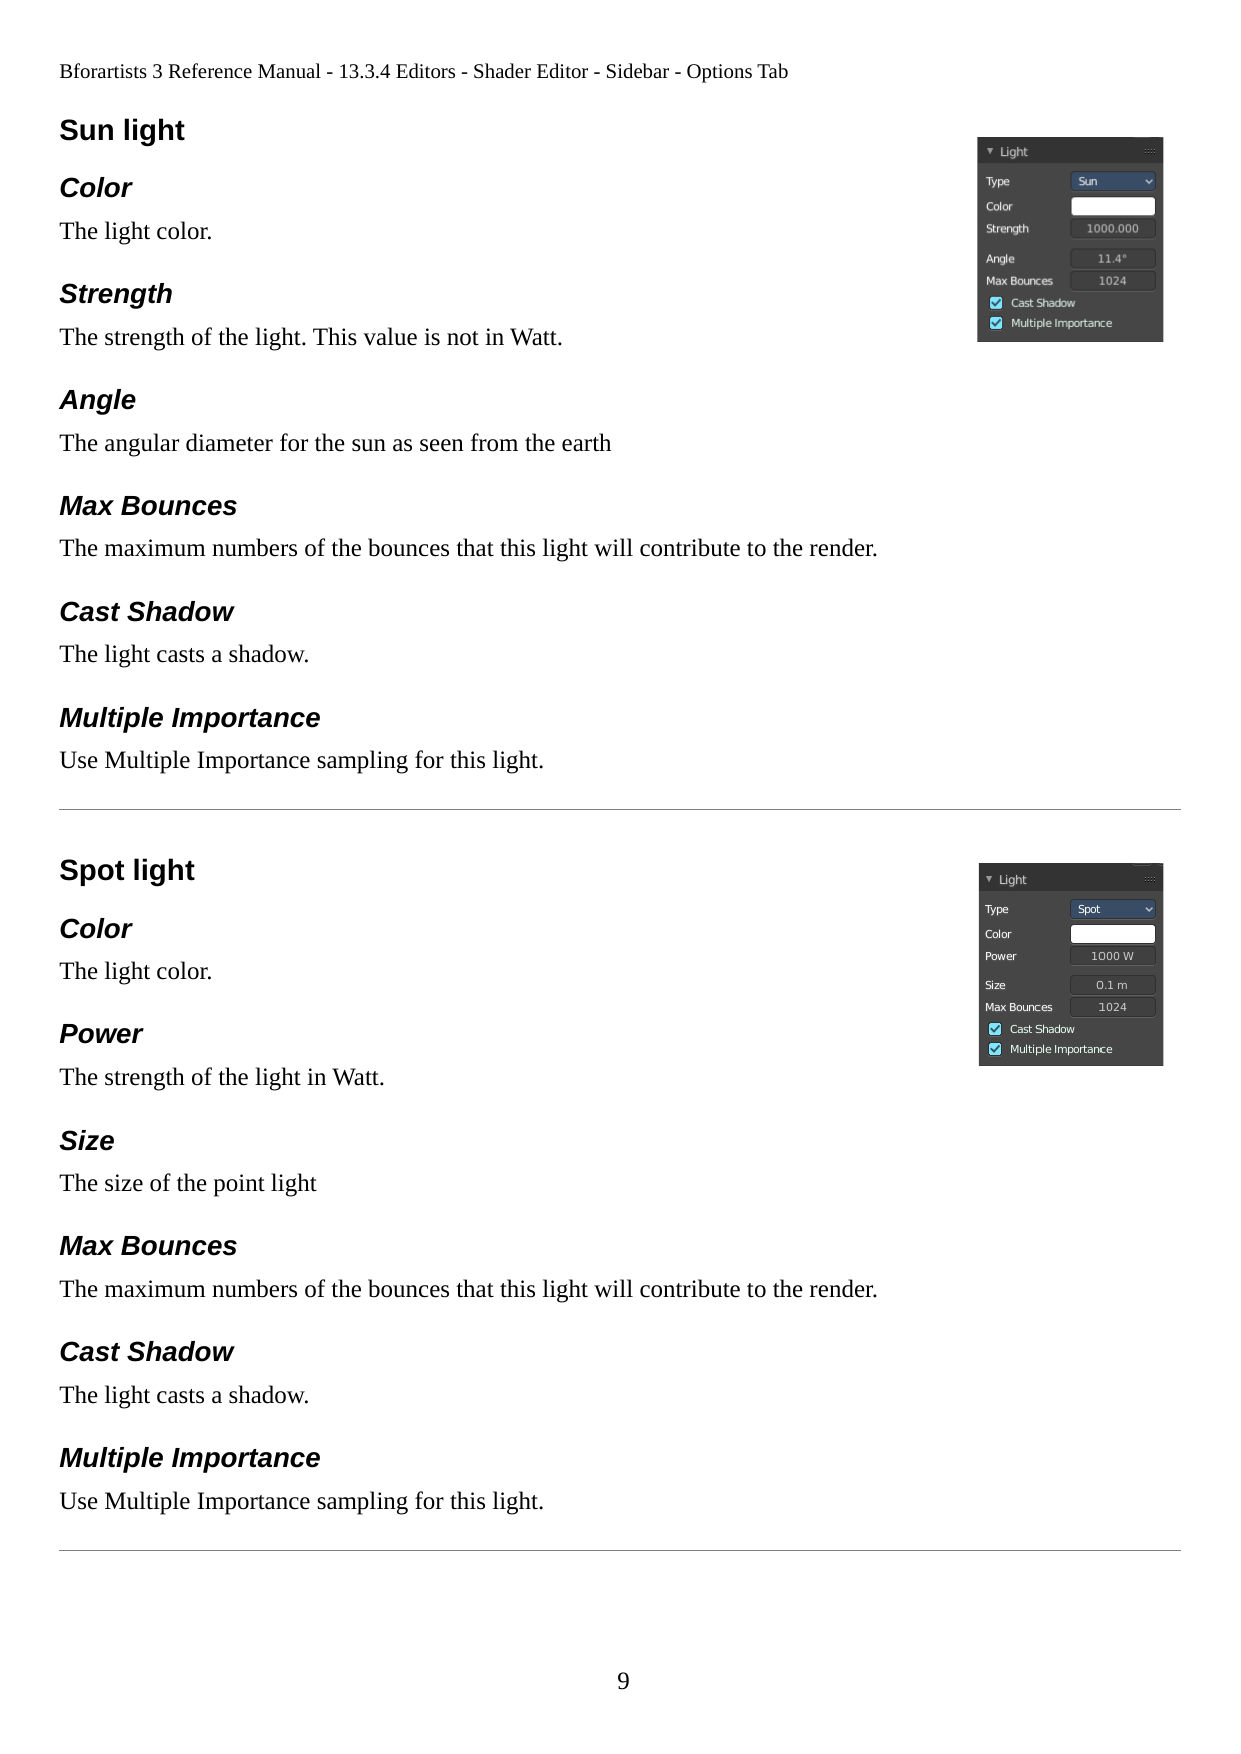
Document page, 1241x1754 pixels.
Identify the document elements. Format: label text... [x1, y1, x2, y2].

subtitle Angle [59, 383, 1181, 415]
subtitle Multiple Importance [59, 701, 1181, 733]
subtitle [1164, 1018, 1181, 1050]
subtitle [1164, 171, 1181, 203]
picture [977, 137, 1164, 342]
subtitle Size [59, 1124, 1181, 1156]
subtitle Cast Shadow [59, 595, 1181, 627]
subtitle Max Bounces [59, 489, 1181, 521]
subtitle Power [59, 1018, 978, 1050]
text The strength of the light. This value is not in Watt. [59, 322, 1181, 350]
picture [978, 863, 1164, 1066]
text The angular diameter for the sun as seen from the earth [59, 428, 1181, 456]
subtitle [1164, 277, 1181, 309]
text The light color. [59, 216, 977, 244]
subtitle Color [59, 912, 978, 944]
text The maximum numbers of the bounces that this light will contribute to the render. [59, 533, 1181, 562]
subtitle Cast Shadow [59, 1336, 1181, 1368]
text The light casts a shadow. [59, 639, 1181, 668]
subtitle Multiple Importance [59, 1442, 1181, 1473]
text [1164, 956, 1181, 985]
subtitle [1164, 912, 1181, 944]
subtitle Sun light [59, 113, 1181, 146]
subtitle Spot light [59, 853, 1181, 887]
text The maximum numbers of the bounces that this light will contribute to the render. [59, 1274, 1181, 1303]
text Use Multiple Importance sampling for this light. [59, 745, 1181, 774]
text The size of the point light [59, 1168, 1181, 1197]
subtitle Max Bounces [59, 1230, 1181, 1262]
text The light color. [59, 956, 978, 985]
subtitle Color [59, 171, 977, 203]
subtitle Strength [59, 277, 977, 309]
text [1164, 216, 1181, 244]
text The strength of the light in Watt. [59, 1062, 1181, 1091]
text Use Multiple Importance sampling for this light. [59, 1486, 1181, 1515]
text The light casts a shadow. [59, 1380, 1181, 1409]
